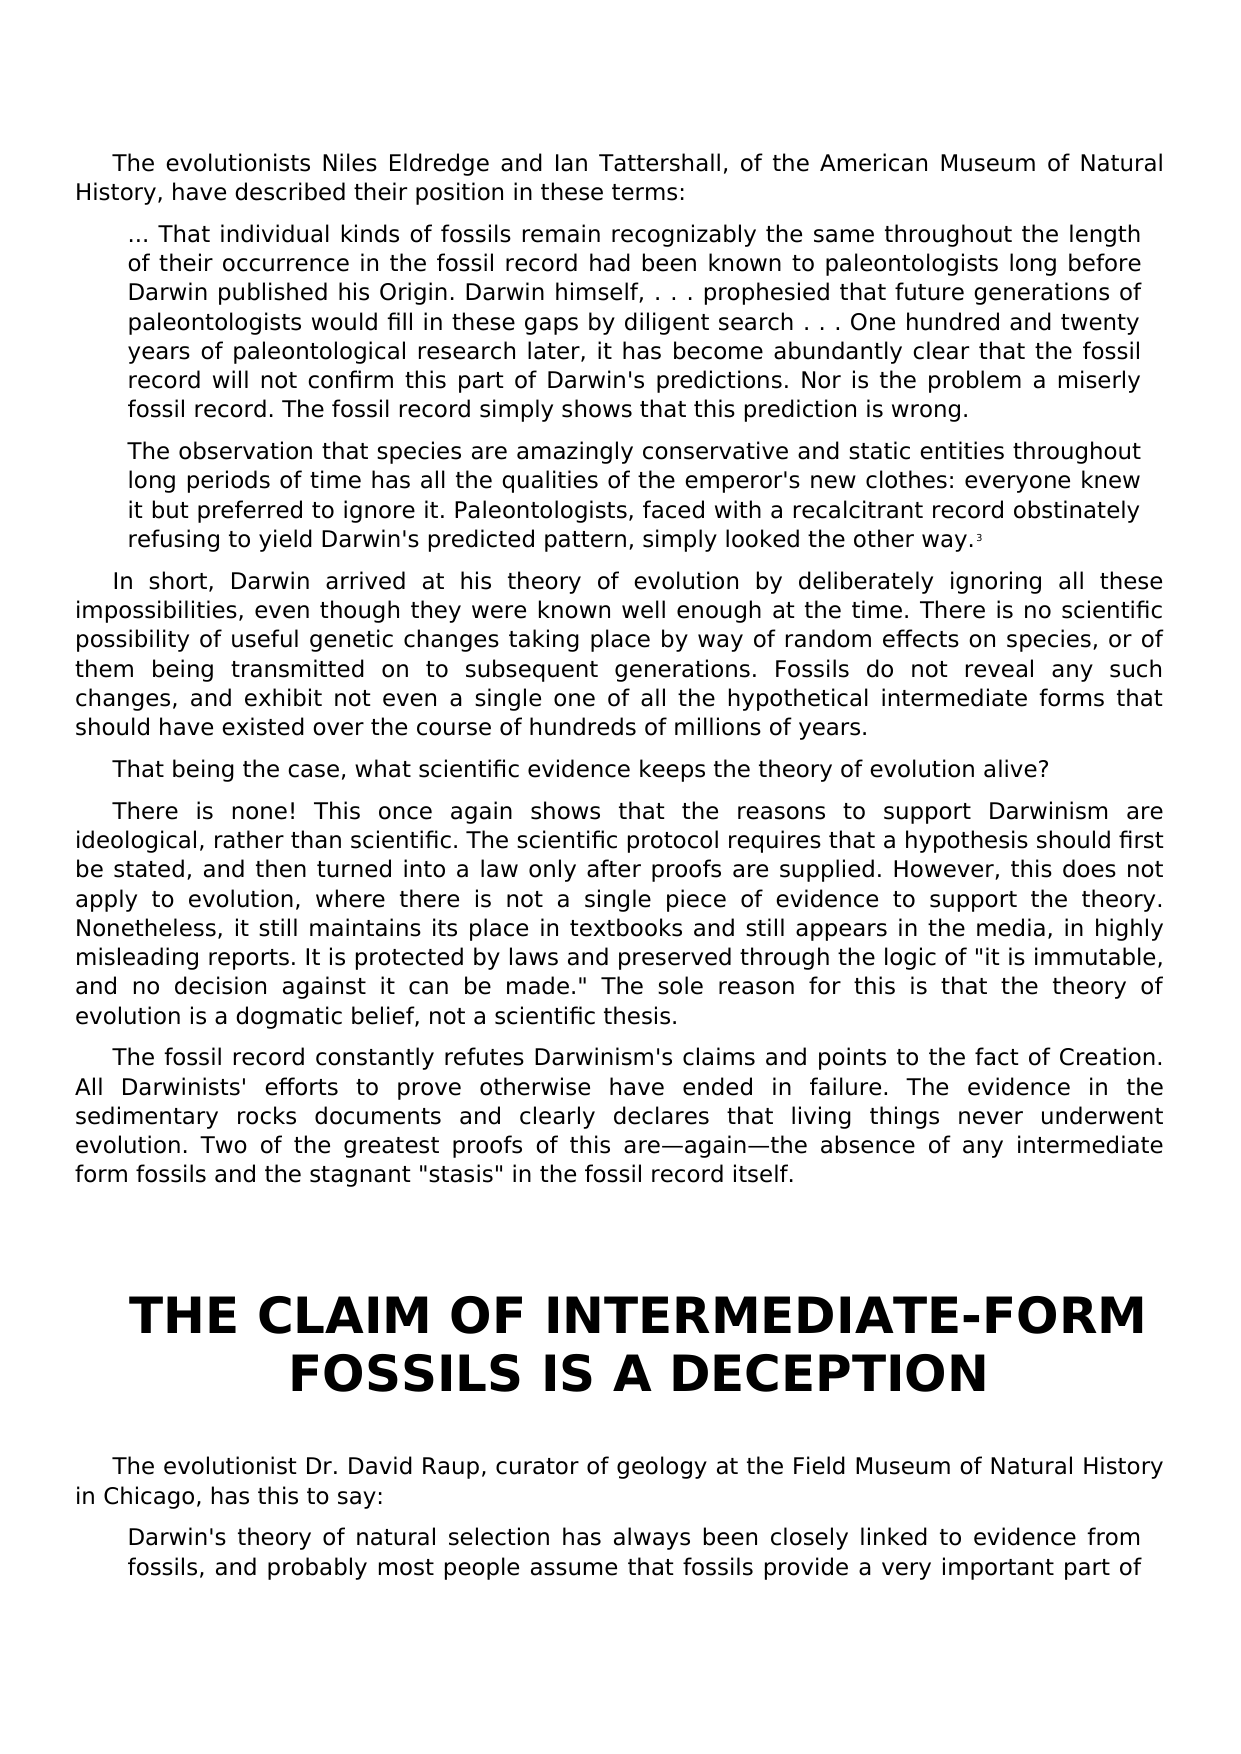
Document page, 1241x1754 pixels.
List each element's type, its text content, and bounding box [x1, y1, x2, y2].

text Darwin's theory of natural selection has always been closely linked to evidence from fossils, and probably most people assume that fossils provide a very important part of [127, 1524, 1143, 1581]
text There is none! This once again shows that the reasons to support Darwinism are ideological, rather than scientific. The scientific protocol requires that a hypothesis should first be stated, and then turned into a law only after proofs are supplied. However, this does not apply to evolution, where there is not a single piece of evidence to support the theory. Nonetheless, it still maintains its place in textbooks and still appears in the media, in highly misleading reports. It is protected by laws and preserved through the logic of "it is immutable, and no decision against it can be made." The sole reason for this is that the theory of evolution is a dogmatic belief, not a scientific thesis. [75, 798, 1165, 1029]
text The observation that species are amazingly conservative and static entities throughout long periods of time has all the qualities of the emperor's new clothes: everyone knew it but preferred to ignore it. Paleontologists, faced with a recalcitrant record obstinately refusing to yield Darwin's predicted pattern, simply looked the other way.3 [127, 438, 1143, 553]
subtitle THE CLAIM OF INTERMEDIATE-FORM FOSSILS IS A DECEPTION [112, 1287, 1165, 1403]
text The evolutionists Niles Eldredge and Ian Tattershall, of the American Museum of Natural History, have described their position in these terms: [75, 150, 1165, 206]
text The evolutionist Dr. David Raup, curator of geology at the Field Museum of Natural History in Chicago, has this to say: [75, 1453, 1165, 1509]
text In short, Darwin arrived at his theory of evolution by deliberately ignoring all these impossibilities, even though they were known well enough at the time. There is no scientific possibility of useful genetic changes taking place by way of random effects on species, or of them being transmitted on to subsequent generations. Fossils do not reveal any such changes, and exhibit not even a single one of all the hypothetical intermediate forms that should have existed over the course of hundreds of millions of years. [75, 568, 1165, 741]
text That being the case, what scientific evidence keeps the theory of evolution alive? [75, 756, 1165, 783]
text The fossil record constantly refutes Darwinism's claims and points to the fact of Creation. All Darwinists' efforts to prove otherwise have ended in failure. The evidence in the sedimentary rocks documents and clearly declares that living things never underwent evolution. Two of the greatest proofs of this are—again—the absence of any intermediate form fossils and the stagnant "stasis" in the fossil record itself. [75, 1044, 1165, 1188]
text ... That individual kinds of fossils remain recognizably the same throughout the length of their occurrence in the fossil record had been known to paleontologists long before Darwin published his Origin. Darwin himself, . . . prophesied that future generations of paleontologists would fill in these gaps by diligent search . . . One hundred and twenty years of paleontological research later, it has become abundantly clear that the fossil record will not confirm this part of Darwin's predictions. Nor is the problem a miserly fossil record. The fossil record simply shows that this prediction is wrong. [127, 221, 1143, 423]
